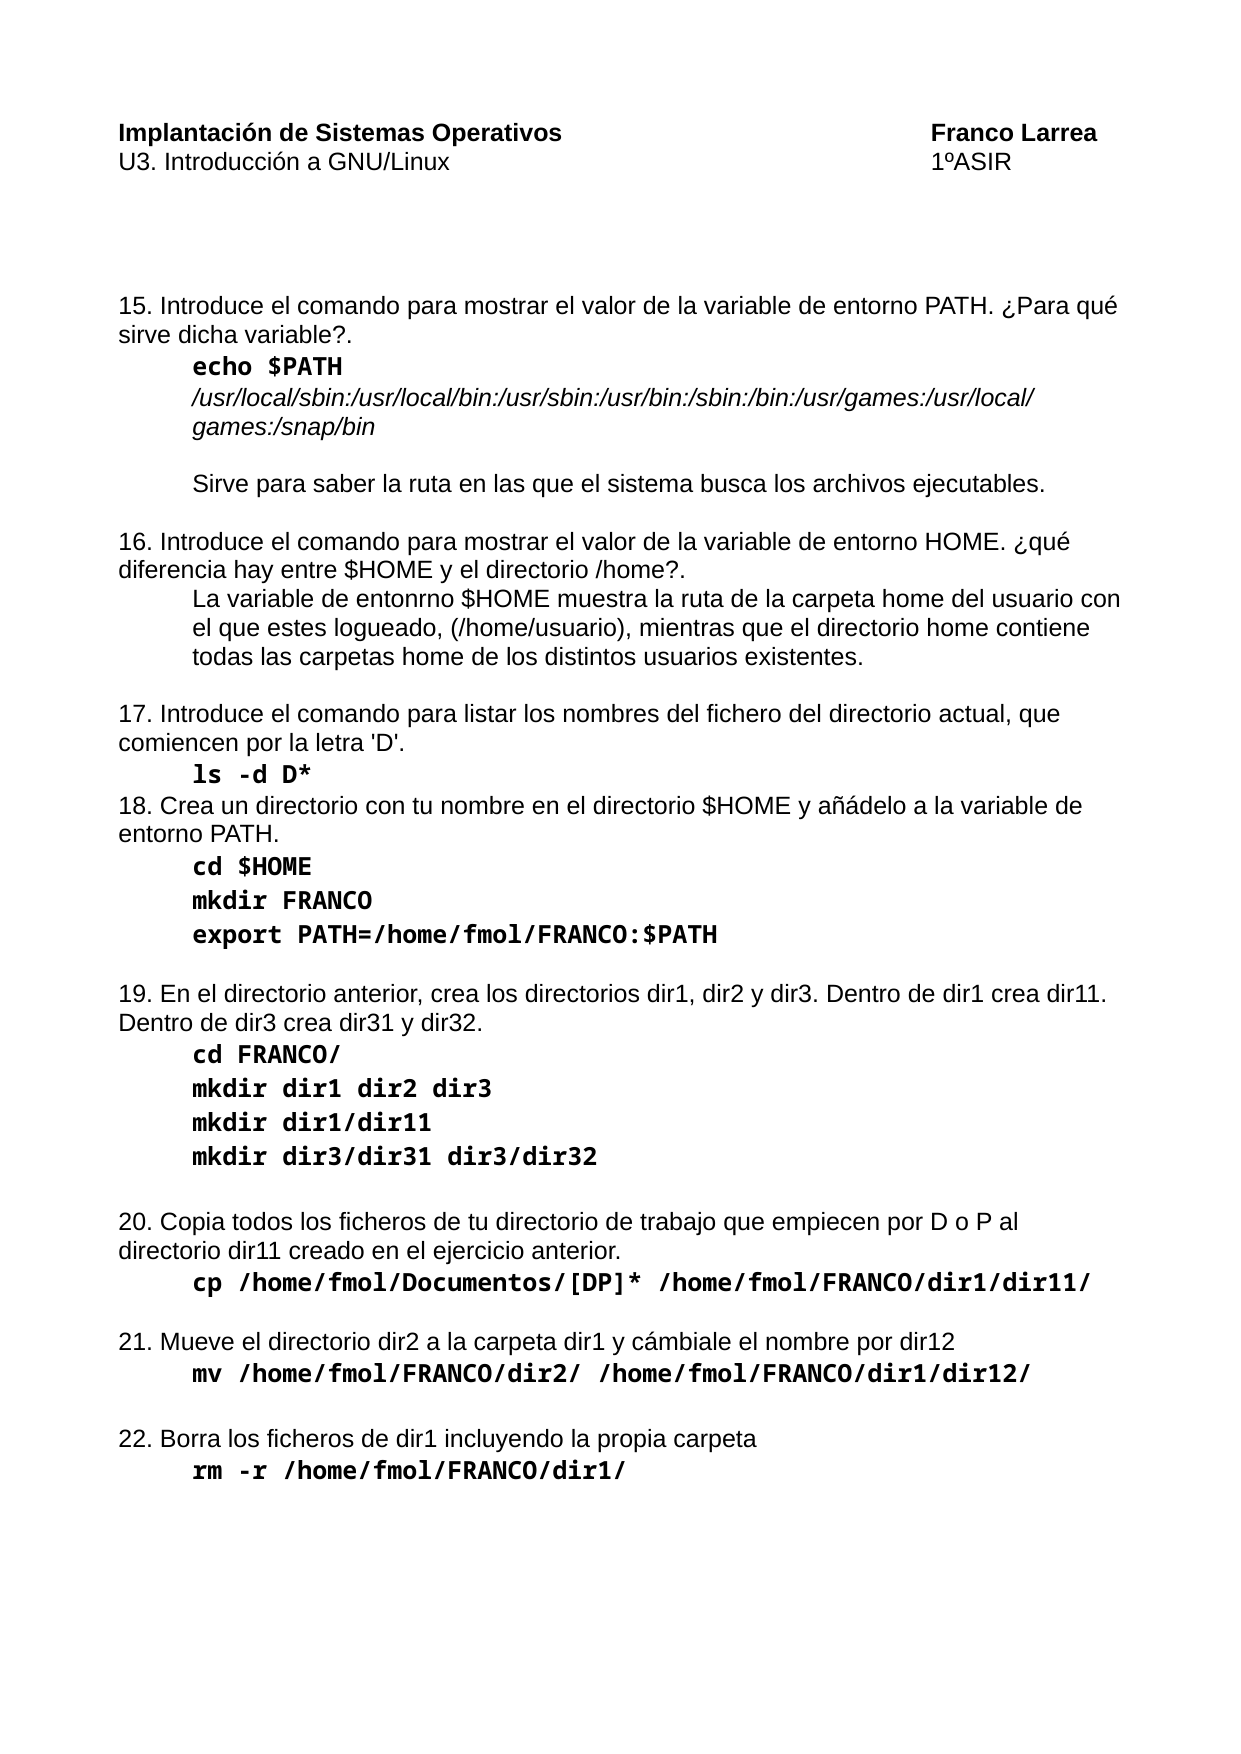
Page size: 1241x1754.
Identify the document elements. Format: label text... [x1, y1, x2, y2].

text rm -r /home/fmol/FRANCO/dir1/ [118, 1453, 1122, 1487]
text /usr/local/sbin:/usr/local/bin:/usr/sbin:/usr/bin:/sbin:/bin:/usr/games:/usr/local/games:/snap/bin [192, 383, 1122, 440]
text 16. Introduce el comando para mostrar el valor de la variable de entorno HOME. ¿qué diferencia hay entre $HOME y el directorio /home?. [118, 527, 1122, 584]
text ls -d D* [192, 757, 1122, 791]
text mkdir dir1/dir11 [118, 1105, 1122, 1139]
text cp /home/fmol/Documentos/[DP]* /home/fmol/FRANCO/dir1/dir11/ [118, 1264, 1122, 1298]
text cd $HOME [118, 848, 1122, 882]
text 20. Copia todos los ficheros de tu directorio de trabajo que empiecen por D o P al directorio dir11 creado en el ejercicio anterior. [118, 1207, 1122, 1264]
text cd FRANCO/ [118, 1037, 1122, 1071]
text mkdir dir1 dir2 dir3 [118, 1071, 1122, 1105]
text echo $PATH [192, 349, 1122, 383]
text 21. Mueve el directorio dir2 a la carpeta dir1 y cámbiale el nombre por dir12 [118, 1327, 1122, 1356]
text 19. En el directorio anterior, crea los directorios dir1, dir2 y dir3. Dentro de dir1 crea dir11. Dentro de dir3 crea dir31 y dir32. [118, 979, 1122, 1037]
text 17. Introduce el comando para listar los nombres del fichero del directorio actual, que comiencen por la letra 'D'. [118, 699, 1122, 757]
text mkdir FRANCO [118, 882, 1122, 916]
text mv /home/fmol/FRANCO/dir2/ /home/fmol/FRANCO/dir1/dir12/ [118, 1356, 1122, 1390]
text Sirve para saber la ruta en las que el sistema busca los archivos ejecutables. [192, 469, 1122, 498]
text 18. Crea un directorio con tu nombre en el directorio $HOME y añádelo a la variable de entorno PATH. [118, 791, 1122, 848]
text mkdir dir3/dir31 dir3/dir32 [118, 1139, 1122, 1173]
text 15. Introduce el comando para mostrar el valor de la variable de entorno PATH. ¿Para qué sirve dicha variable?. [118, 291, 1122, 349]
text export PATH=/home/fmol/FRANCO:$PATH [118, 916, 1122, 950]
text 22. Borra los ficheros de dir1 incluyendo la propia carpeta [118, 1424, 1122, 1453]
text La variable de entonrno $HOME muestra la ruta de la carpeta home del usuario con el que estes logueado, (/home/usuario), mientras que el directorio home contiene todas las carpetas home de los distintos usuarios existentes. [192, 584, 1122, 670]
